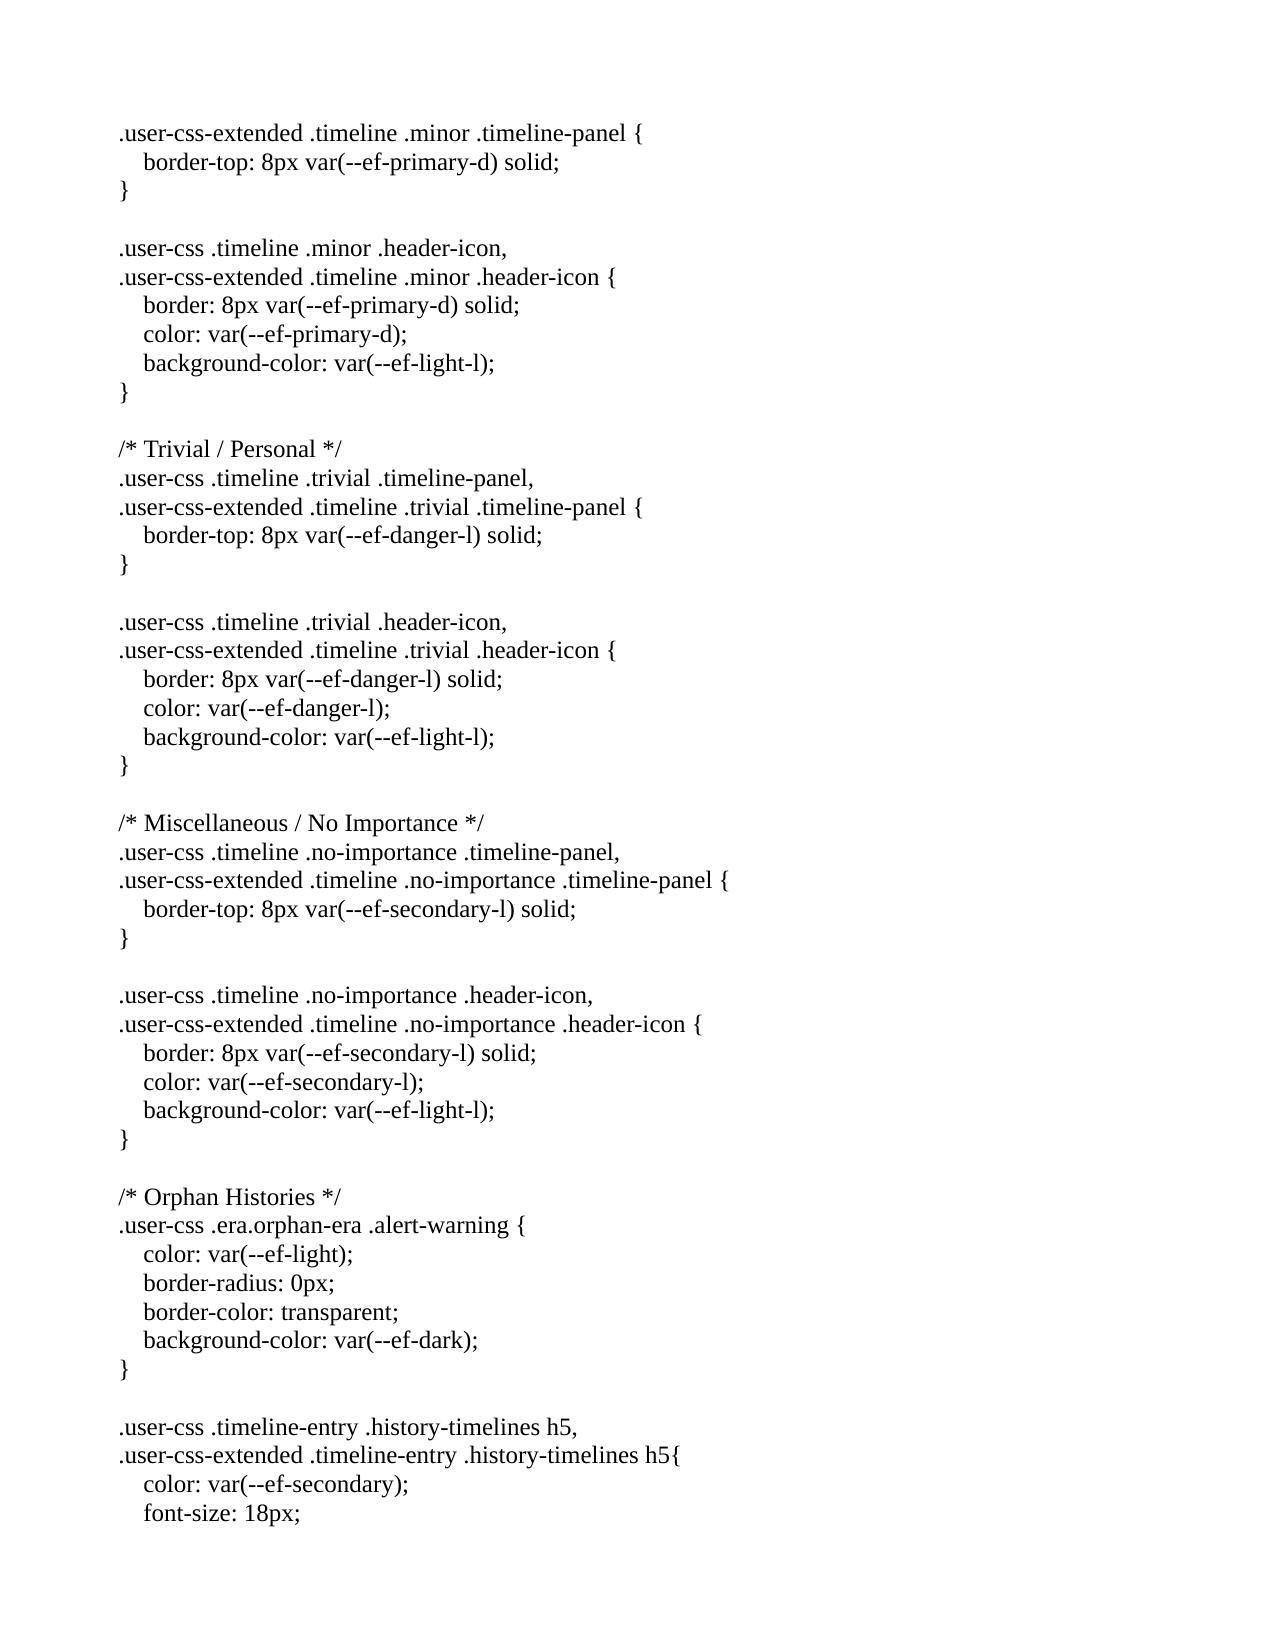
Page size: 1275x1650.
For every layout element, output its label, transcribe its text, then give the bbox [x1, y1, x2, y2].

text } [118, 923, 1157, 952]
text background-color: var(--ef-light-l); [118, 348, 1157, 377]
text .user-css-extended .timeline .no-importance .timeline-panel { [118, 866, 1157, 894]
text color: var(--ef-light); [118, 1239, 1157, 1268]
text background-color: var(--ef-light-l); [118, 1096, 1157, 1124]
text } [118, 751, 1157, 779]
text background-color: var(--ef-dark); [118, 1326, 1157, 1354]
text border: 8px var(--ef-danger-l) solid; [118, 664, 1157, 693]
text border-top: 8px var(--ef-danger-l) solid; [118, 521, 1157, 549]
text } [118, 549, 1157, 578]
text .user-css .timeline-entry .history-timelines h5, [118, 1412, 1157, 1441]
text .user-css .timeline .trivial .timeline-panel, [118, 463, 1157, 492]
text border-color: transparent; [118, 1297, 1157, 1326]
text .user-css-extended .timeline .trivial .header-icon { [118, 636, 1157, 664]
text .user-css-extended .timeline .trivial .timeline-panel { [118, 492, 1157, 521]
text } [118, 176, 1157, 204]
text .user-css .timeline .no-importance .timeline-panel, [118, 837, 1157, 866]
text .user-css .era.orphan-era .alert-warning { [118, 1211, 1157, 1239]
text .user-css .timeline .minor .header-icon, [118, 233, 1157, 262]
text .user-css-extended .timeline-entry .history-timelines h5{ [118, 1441, 1157, 1469]
text .user-css .timeline .no-importance .header-icon, [118, 981, 1157, 1009]
text border-radius: 0px; [118, 1268, 1157, 1297]
text } [118, 1354, 1157, 1383]
text .user-css .timeline .trivial .header-icon, [118, 607, 1157, 636]
text } [118, 377, 1157, 406]
text color: var(--ef-primary-d); [118, 319, 1157, 348]
text border: 8px var(--ef-secondary-l) solid; [118, 1038, 1157, 1067]
text .user-css-extended .timeline .no-importance .header-icon { [118, 1009, 1157, 1038]
text /* Miscellaneous / No Importance */ [118, 808, 1157, 837]
text color: var(--ef-danger-l); [118, 693, 1157, 722]
text background-color: var(--ef-light-l); [118, 722, 1157, 751]
text .user-css-extended .timeline .minor .header-icon { [118, 262, 1157, 291]
text /* Orphan Histories */ [118, 1182, 1157, 1211]
text color: var(--ef-secondary); [118, 1469, 1157, 1498]
text } [118, 1124, 1157, 1153]
text font-size: 18px; [118, 1498, 1157, 1527]
text border: 8px var(--ef-primary-d) solid; [118, 291, 1157, 319]
text border-top: 8px var(--ef-primary-d) solid; [118, 147, 1157, 176]
text color: var(--ef-secondary-l); [118, 1067, 1157, 1096]
text .user-css-extended .timeline .minor .timeline-panel { [118, 118, 1157, 147]
text border-top: 8px var(--ef-secondary-l) solid; [118, 894, 1157, 923]
text /* Trivial / Personal */ [118, 434, 1157, 463]
